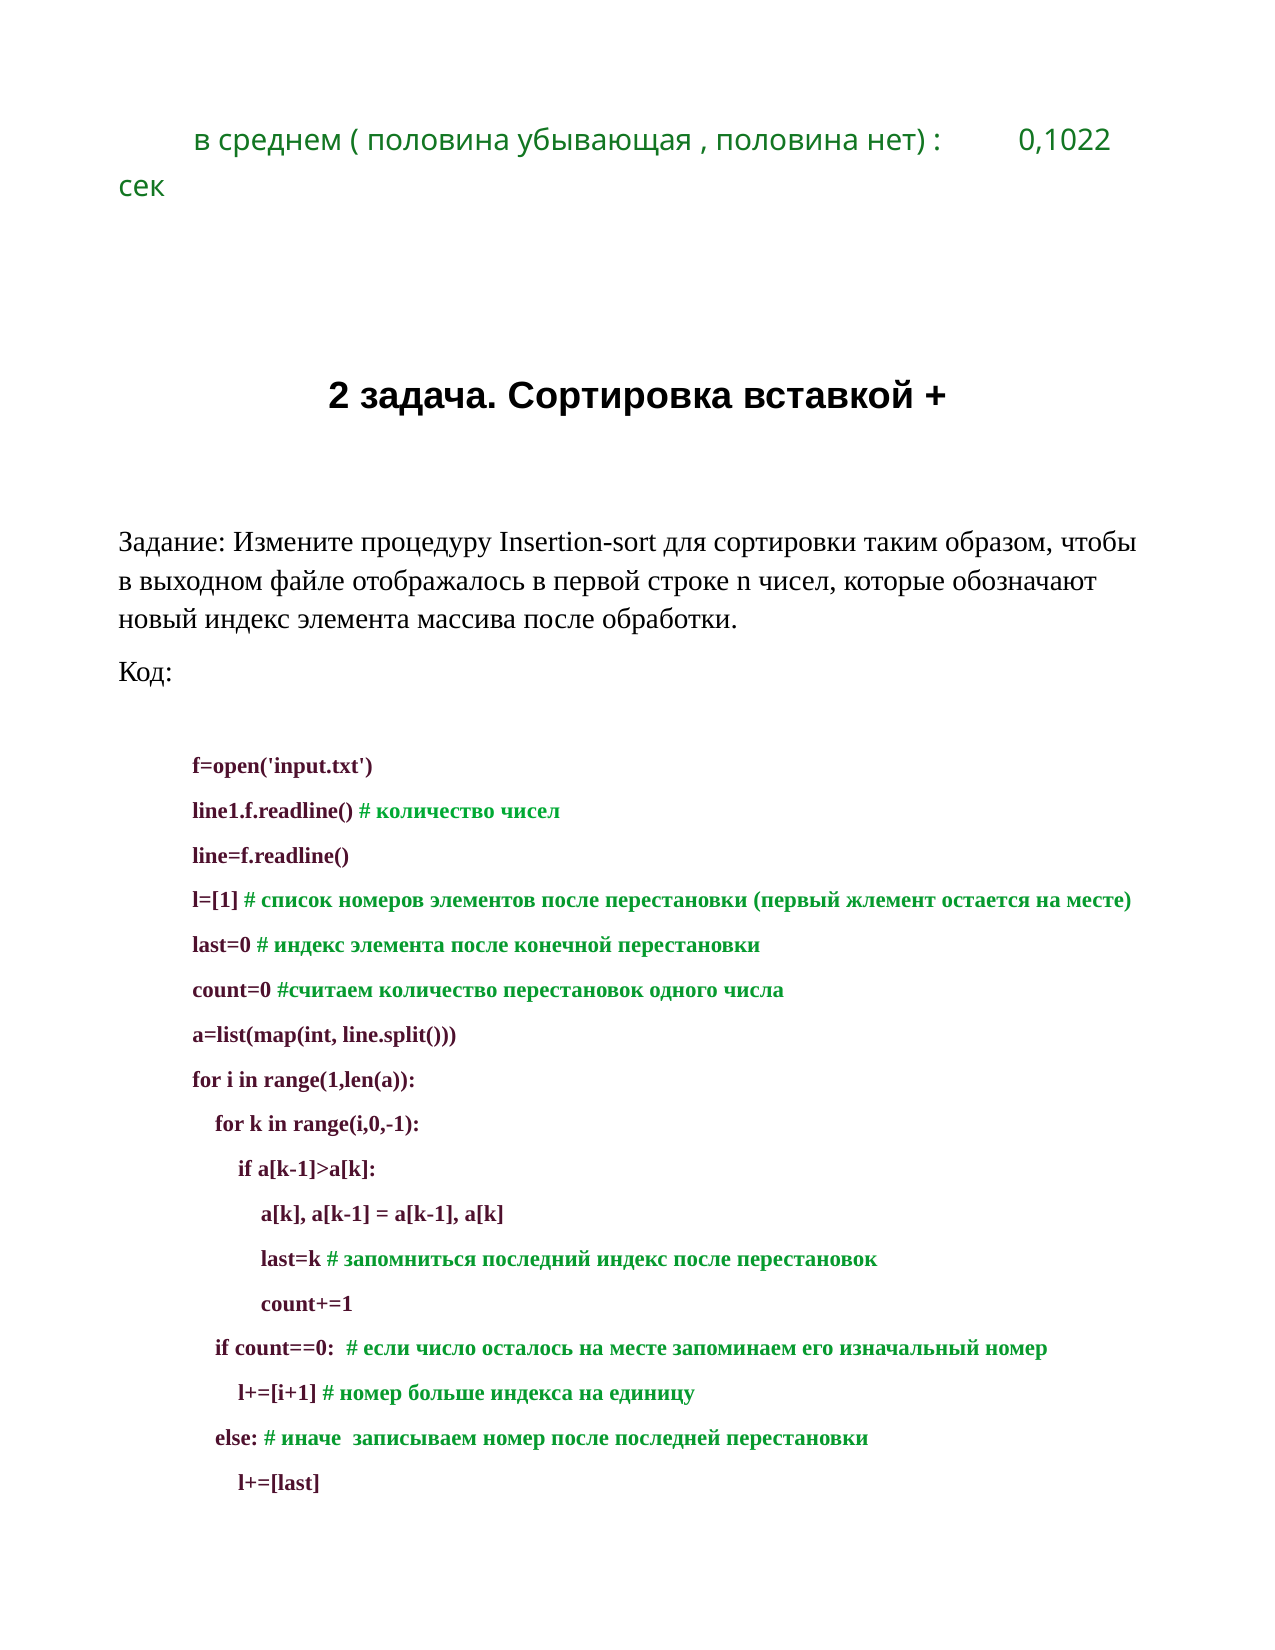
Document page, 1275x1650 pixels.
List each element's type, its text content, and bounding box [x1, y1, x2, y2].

subtitle 2 задача. Сортировка вставкой + [118, 373, 1157, 416]
text count=0 #считаем количество перестановок одного числа [192, 976, 1157, 1002]
text l+=[last] [192, 1469, 1157, 1495]
text a[k], a[k-1] = a[k-1], a[k] [192, 1200, 1157, 1226]
text if count==0: # если число осталось на месте запоминаем его изначальный номер [192, 1334, 1157, 1361]
text last=0 # индекс элемента после конечной перестановки [192, 931, 1157, 958]
text Код: [118, 654, 1157, 688]
text last=k # запомниться последний индекс после перестановок [192, 1245, 1157, 1271]
text в среднем ( половина убывающая , половина нет) : 0,1022 сек [118, 118, 1157, 205]
text line=f.readline() [192, 842, 1157, 868]
text if a[k-1]>a[k]: [192, 1155, 1157, 1182]
text count+=1 [192, 1290, 1157, 1316]
text l+=[i+1] # номер больше индекса на единицу [192, 1379, 1157, 1406]
text line1.f.readline() # количество чисел [192, 797, 1157, 823]
text for k in range(i,0,-1): [192, 1111, 1157, 1137]
text else: # иначе записываем номер после последней перестановки [192, 1424, 1157, 1450]
text for i in range(1,len(a)): [192, 1066, 1157, 1092]
text l=[1] # список номеров элементов после перестановки (первый жлемент остается на месте) [192, 887, 1157, 913]
text Задание: Измените процедуру Insertion-sort для сортировки таким образом, чтобы в выходном файле отображалось в первой строке n чисел, которые обозначают новый индекс элемента массива после обработки. [118, 524, 1157, 635]
text a=list(map(int, line.split())) [192, 1021, 1157, 1047]
text f=open('input.txt') [192, 752, 1157, 778]
